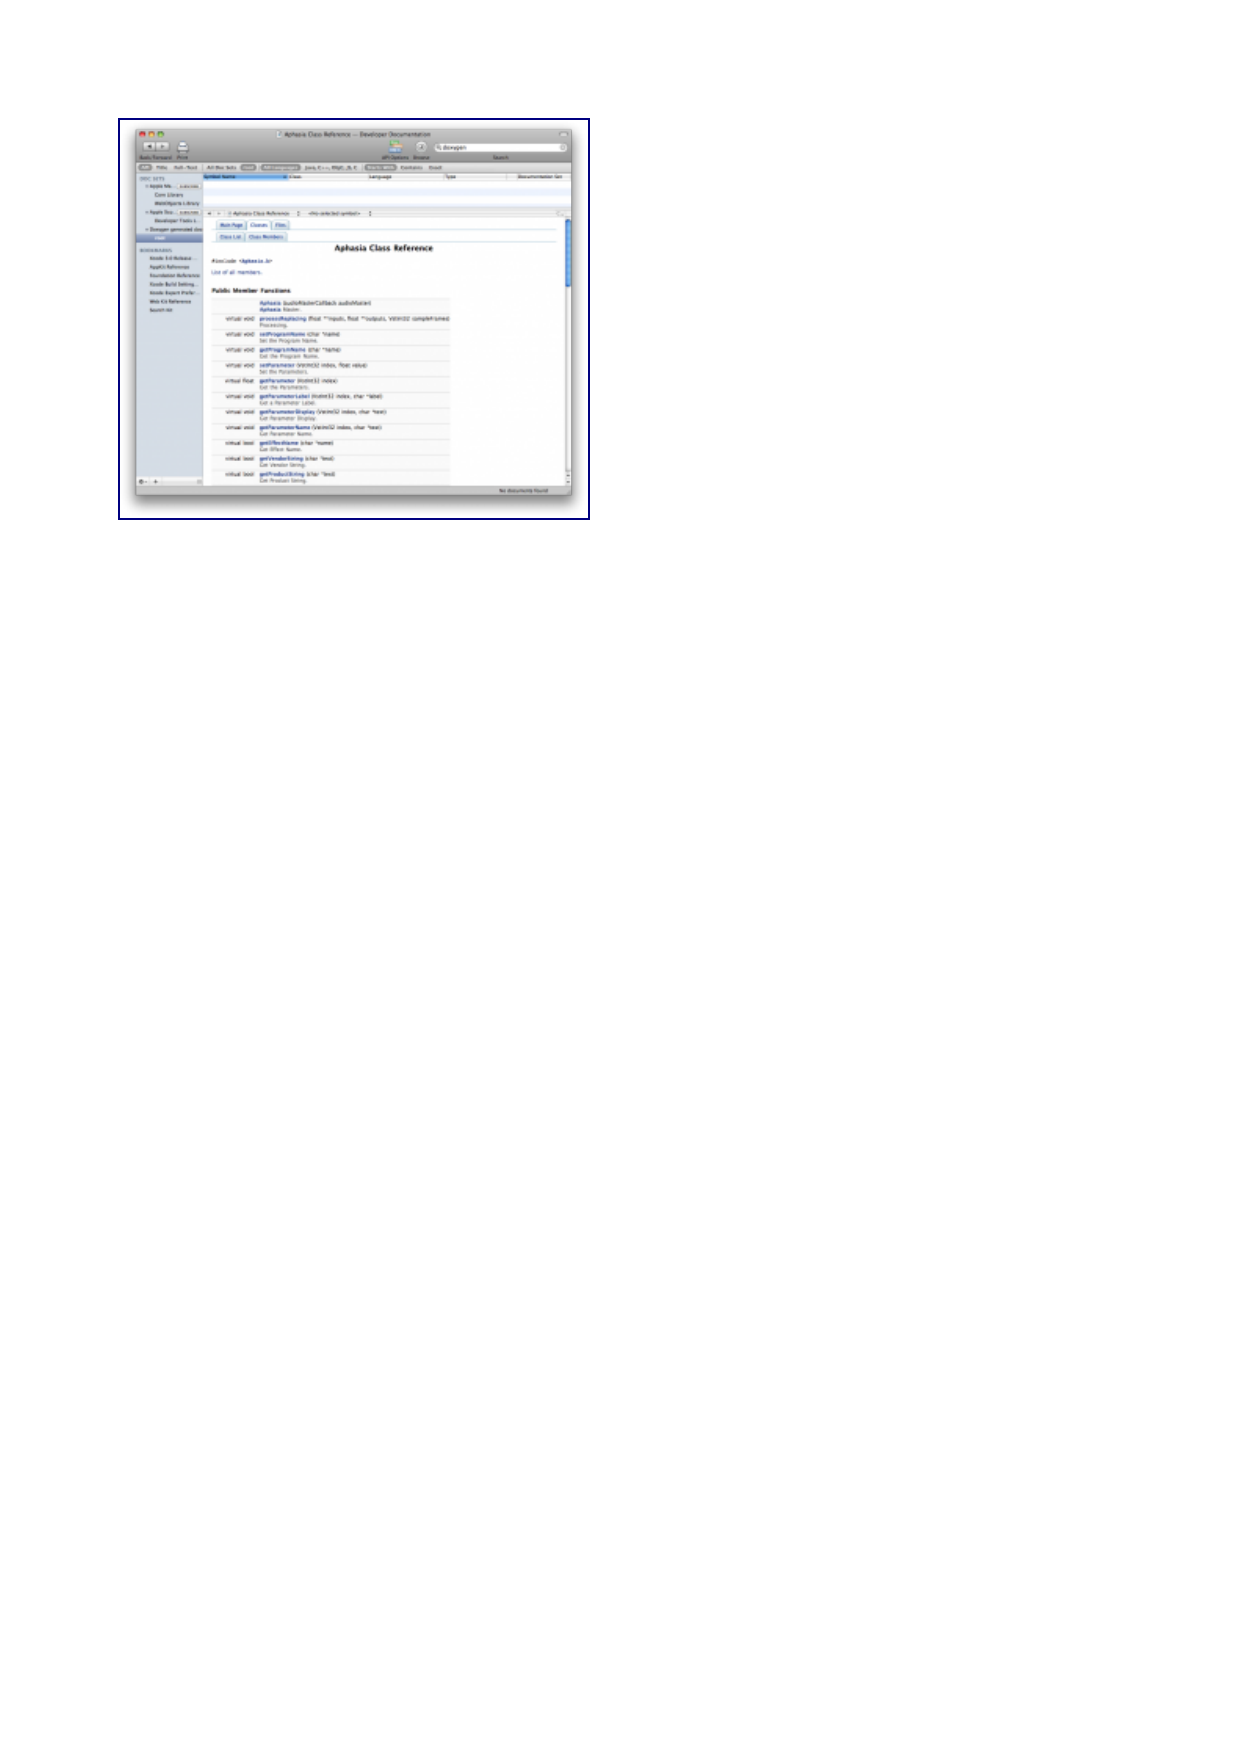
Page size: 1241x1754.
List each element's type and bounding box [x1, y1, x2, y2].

picture [120, 120, 588, 518]
